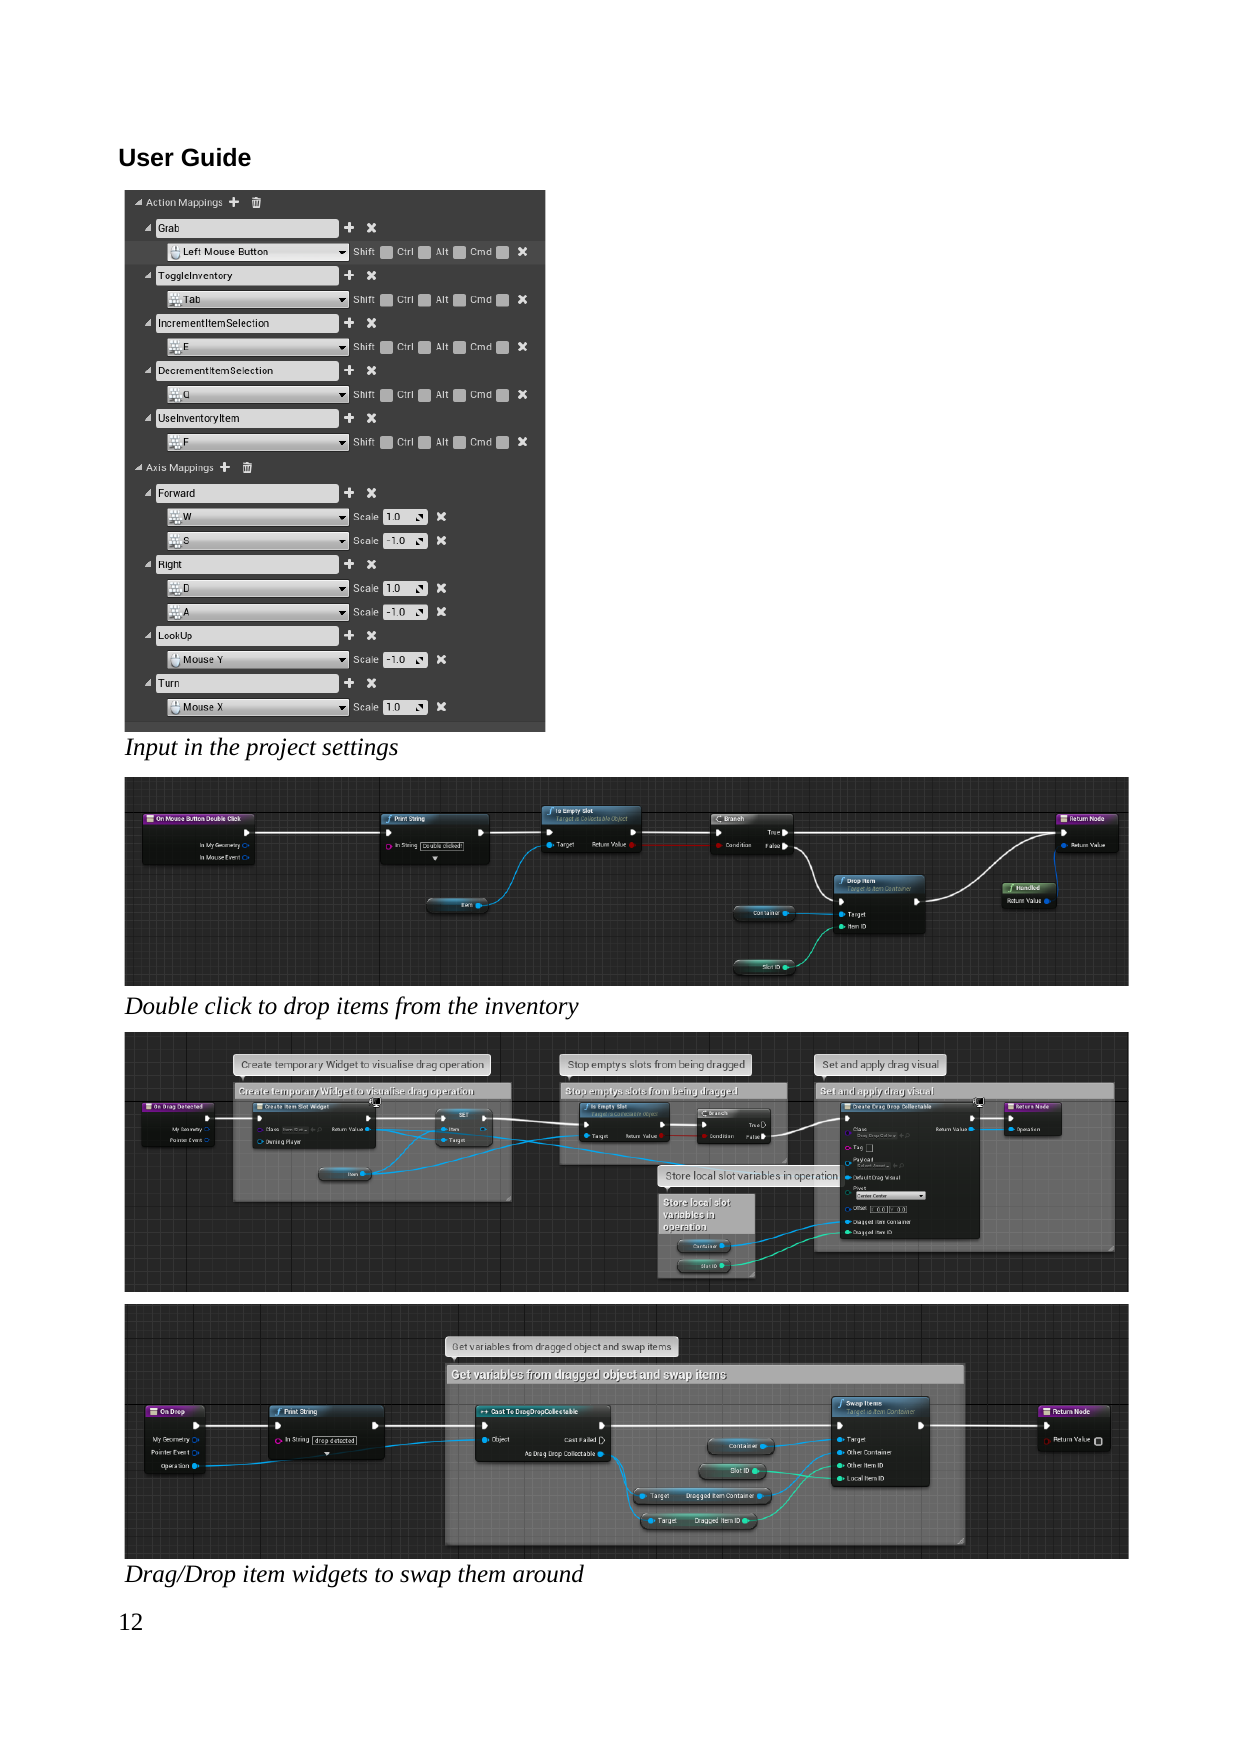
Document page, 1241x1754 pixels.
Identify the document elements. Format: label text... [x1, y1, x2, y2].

text Input in the project settings [124, 732, 546, 761]
subtitle User Guide [118, 143, 1122, 172]
picture [124, 1304, 1129, 1559]
text Double click to drop items from the inventory [124, 986, 1128, 1019]
picture [124, 190, 546, 732]
picture [124, 777, 1129, 986]
text Drag/Drop item widgets to swap them around [124, 1559, 1128, 1588]
picture [124, 1032, 1129, 1292]
